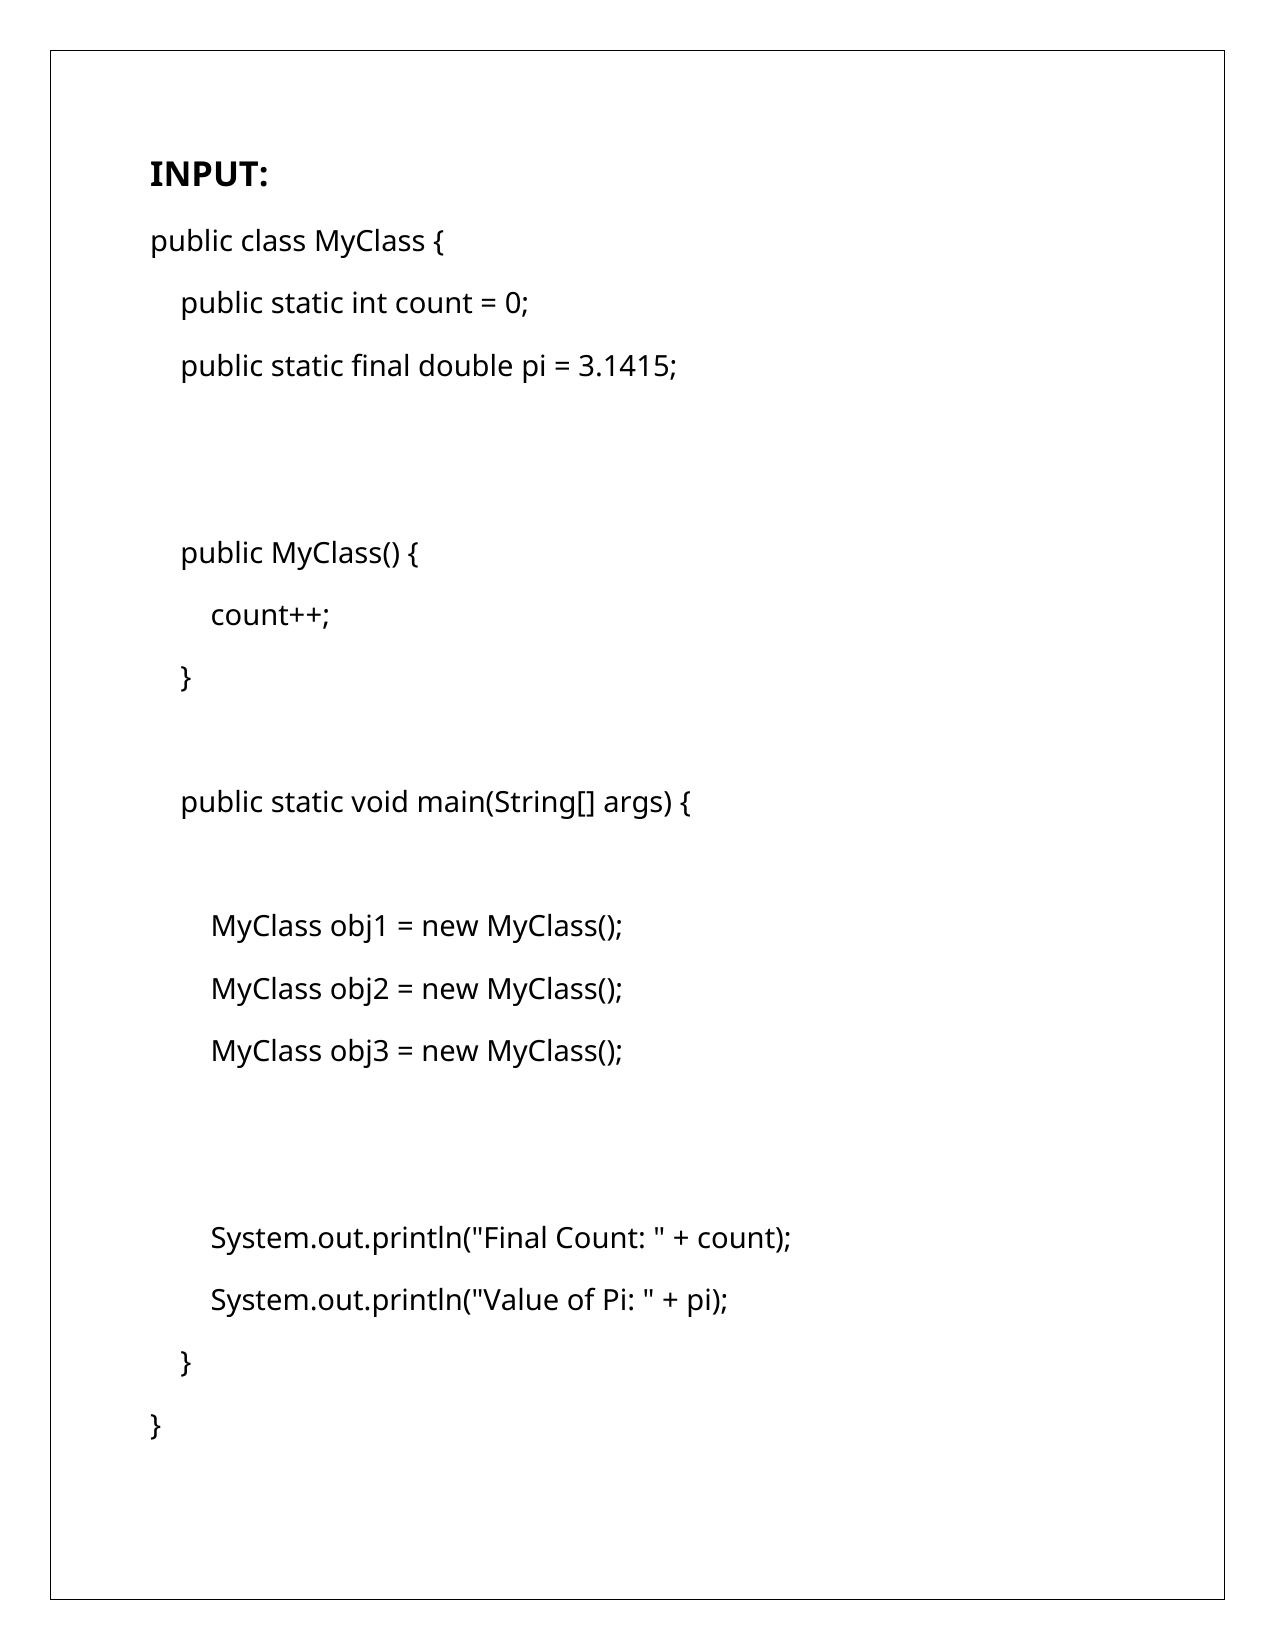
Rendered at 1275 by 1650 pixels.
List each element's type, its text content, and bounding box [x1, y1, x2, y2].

text System.out.println("Final Count: " + count); [150, 1217, 1125, 1257]
text public static int count = 0; [150, 283, 1125, 322]
text MyClass obj1 = new MyClass(); [150, 906, 1125, 945]
text System.out.println("Value of Pi: " + pi); [150, 1279, 1125, 1319]
text } [150, 1342, 1125, 1381]
text MyClass obj2 = new MyClass(); [150, 968, 1125, 1008]
text INPUT: [150, 150, 1125, 197]
text } [150, 657, 1125, 696]
text count++; [150, 594, 1125, 634]
text public static void main(String[] args) { [150, 781, 1125, 821]
text } [150, 1404, 1125, 1444]
text public class MyClass { [150, 221, 1125, 260]
text public static final double pi = 3.1415; [150, 345, 1125, 385]
text MyClass obj3 = new MyClass(); [150, 1030, 1125, 1070]
text public MyClass() { [150, 532, 1125, 572]
